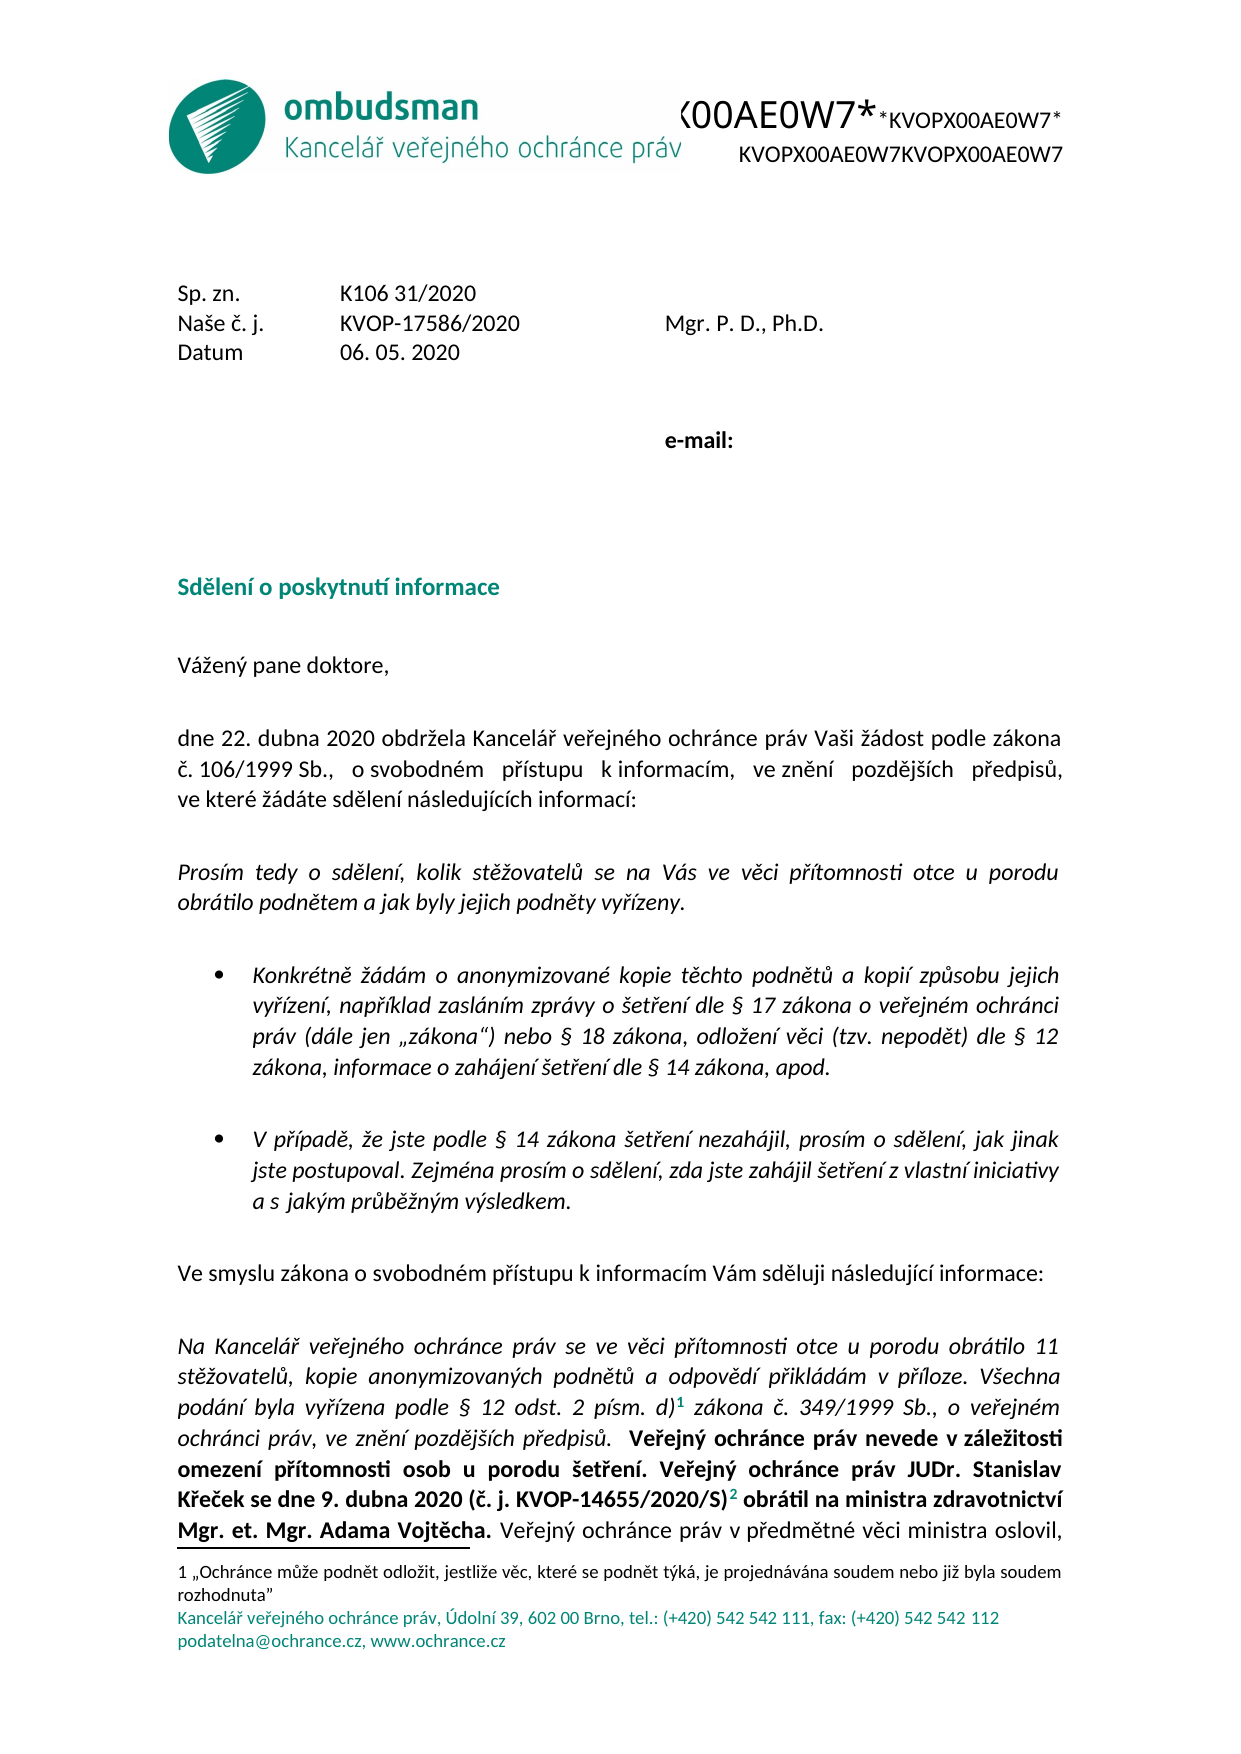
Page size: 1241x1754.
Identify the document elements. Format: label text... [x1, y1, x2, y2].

text Na Kancelář veřejného ochránce práv se ve věci přítomnosti otce u porodu obrátilo 11 stěžovatelů, kopie anonymizovaných podnětů a odpovědí přikládám v příloze. Všechna podání byla vyřízena podle § 12 odst. 2 písm. d) zákona č. 349/1999 Sb., o veřejném ochránci práv, ve znění pozdějších předpisů. Veřejný ochránce práv nevede v záležitosti omezení přítomnosti osob u porodu šetření. Veřejný ochránce práv JUDr. Stanislav Křeček se dne 9. dubna 2020 (č. j. KVOP-14655/2020/S) obrátil na ministra zdravotnictví Mgr. et. Mgr. Adama Vojtěcha. Veřejný ochránce práv v předmětné věci ministra oslovil, [177, 1331, 1063, 1544]
table_header Sp. zn. Naše č. j. Datum [177, 220, 340, 513]
text Ve smyslu zákona o svobodném přístupu k informacím Vám sděluji následující informace: [177, 1258, 1063, 1288]
subtitle Sdělení o poskytnutí informace [177, 571, 1063, 602]
text „Ochránce může podnět odložit, jestliže věc, které se podnět týká, je projednávána soudem nebo již byla soudem rozhodnuta” [177, 1560, 1063, 1606]
table_header Mgr. P. D., Ph.D. e-mail: [665, 220, 1085, 513]
list Konkrétně žádám o anonymizované kopie těchto podnětů a kopií způsobu jejich vyřízení, například zasláním zprávy o šetření dle § 17 zákona o veřejném ochránci práv (dále jen „zákona“) nebo § 18 zákona, odložení věci (tzv. nepodět) dle § 12 zákona, informace o zahájení šetření dle § 14 zákona, apod. [215, 960, 1063, 1081]
list V případě, že jste podle § 14 zákona šetření nezahájil, prosím o sdělení, jak jinak jste postupoval. Zejména prosím o sdělení, zda jste zahájil šetření z vlastní iniciativy a s jakým průběžným výsledkem. [215, 1124, 1063, 1215]
table_header K106 31/2020 KVOP-17586/2020 06. 05. 2020 [340, 220, 664, 513]
text Vážený pane doktore, [177, 651, 1063, 680]
text dne 22. dubna 2020 obdržela Kancelář veřejného ochránce práv Vaši žádost podle zákona č. 106/1999 Sb., o svobodném přístupu k informacím, ve znění pozdějších předpisů, ve které žádáte sdělení následujících informací: [177, 723, 1063, 814]
text Prosím tedy o sdělení, kolik stěžovatelů se na Vás ve věci přítomnosti otce u porodu obrátilo podnětem a jak byly jejich podněty vyřízeny. [177, 857, 1063, 917]
